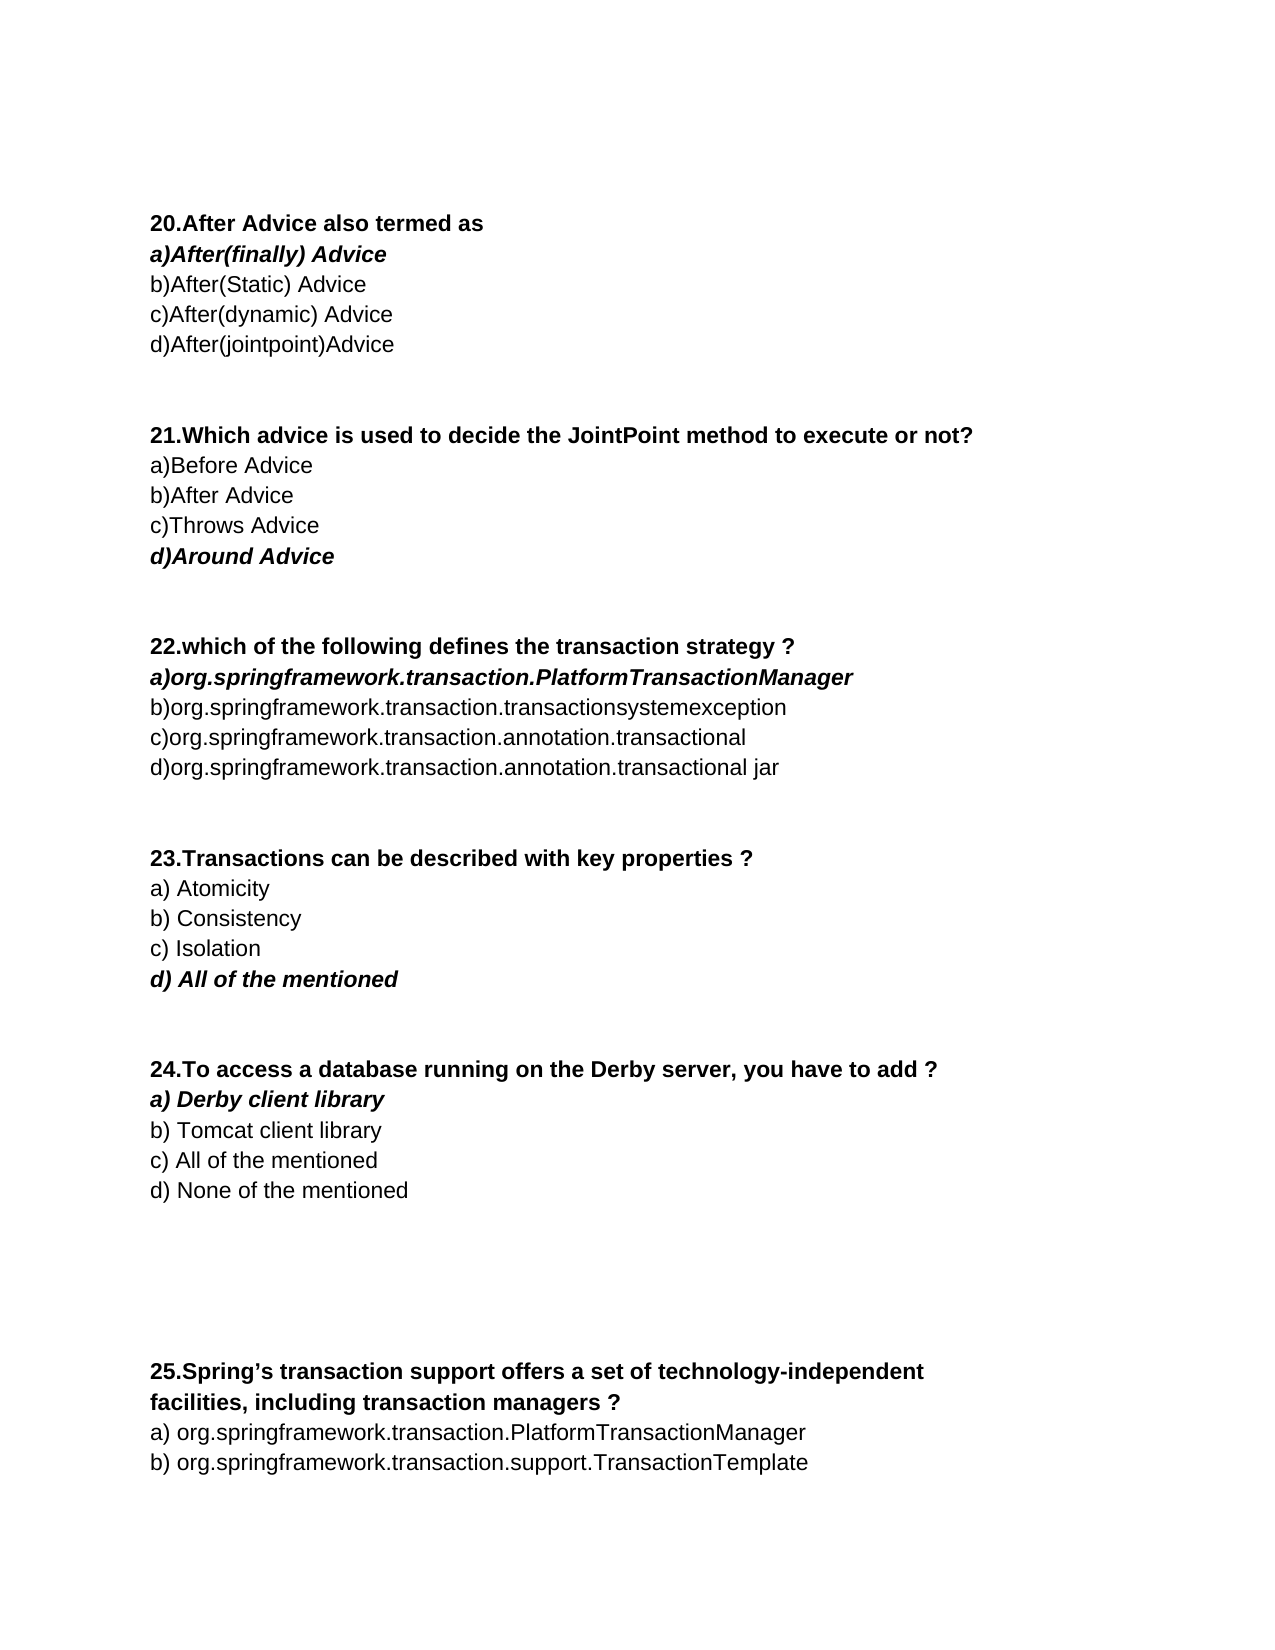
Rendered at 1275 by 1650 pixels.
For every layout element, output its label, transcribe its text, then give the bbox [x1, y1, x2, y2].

text b) Consistency [150, 905, 1125, 932]
text 23.Transactions can be described with key properties ? [150, 845, 1125, 871]
text 22.which of the following defines the transaction strategy ? [150, 633, 1125, 660]
text d) All of the mentioned [150, 966, 1125, 992]
text 21.Which advice is used to decide the JointPoint method to execute or not? [150, 422, 1125, 448]
text b) org.springframework.transaction.support.TransactionTemplate [150, 1449, 1125, 1475]
text c)Throws Advice [150, 512, 1125, 539]
text a)org.springframework.transaction.PlatformTransactionManager [150, 663, 1125, 690]
text d)org.springframework.transaction.annotation.transactional jar [150, 754, 1125, 781]
text a)Before Advice [150, 452, 1125, 478]
text 25.Spring’s transaction support offers a set of technology-independent [150, 1358, 1125, 1385]
text a) Derby client library [150, 1086, 1125, 1113]
text d)Around Advice [150, 543, 1125, 569]
text a) Atomicity [150, 875, 1125, 901]
text c) Isolation [150, 935, 1125, 962]
text c) All of the mentioned [150, 1147, 1125, 1173]
text 24.To access a database running on the Derby server, you have to add ? [150, 1056, 1125, 1083]
text b)After(Static) Advice [150, 271, 1125, 297]
text a)After(finally) Advice [150, 241, 1125, 267]
text b)org.springframework.transaction.transactionsystemexception [150, 694, 1125, 720]
text c)After(dynamic) Advice [150, 301, 1125, 327]
text d)After(jointpoint)Advice [150, 331, 1125, 358]
text 20.After Advice also termed as [150, 210, 1125, 237]
text b)After Advice [150, 482, 1125, 509]
text b) Tomcat client library [150, 1117, 1125, 1143]
text a) org.springframework.transaction.PlatformTransactionManager [150, 1419, 1125, 1445]
text d) None of the mentioned [150, 1177, 1125, 1203]
text facilities, including transaction managers ? [150, 1388, 1125, 1415]
text c)org.springframework.transaction.annotation.transactional [150, 724, 1125, 750]
